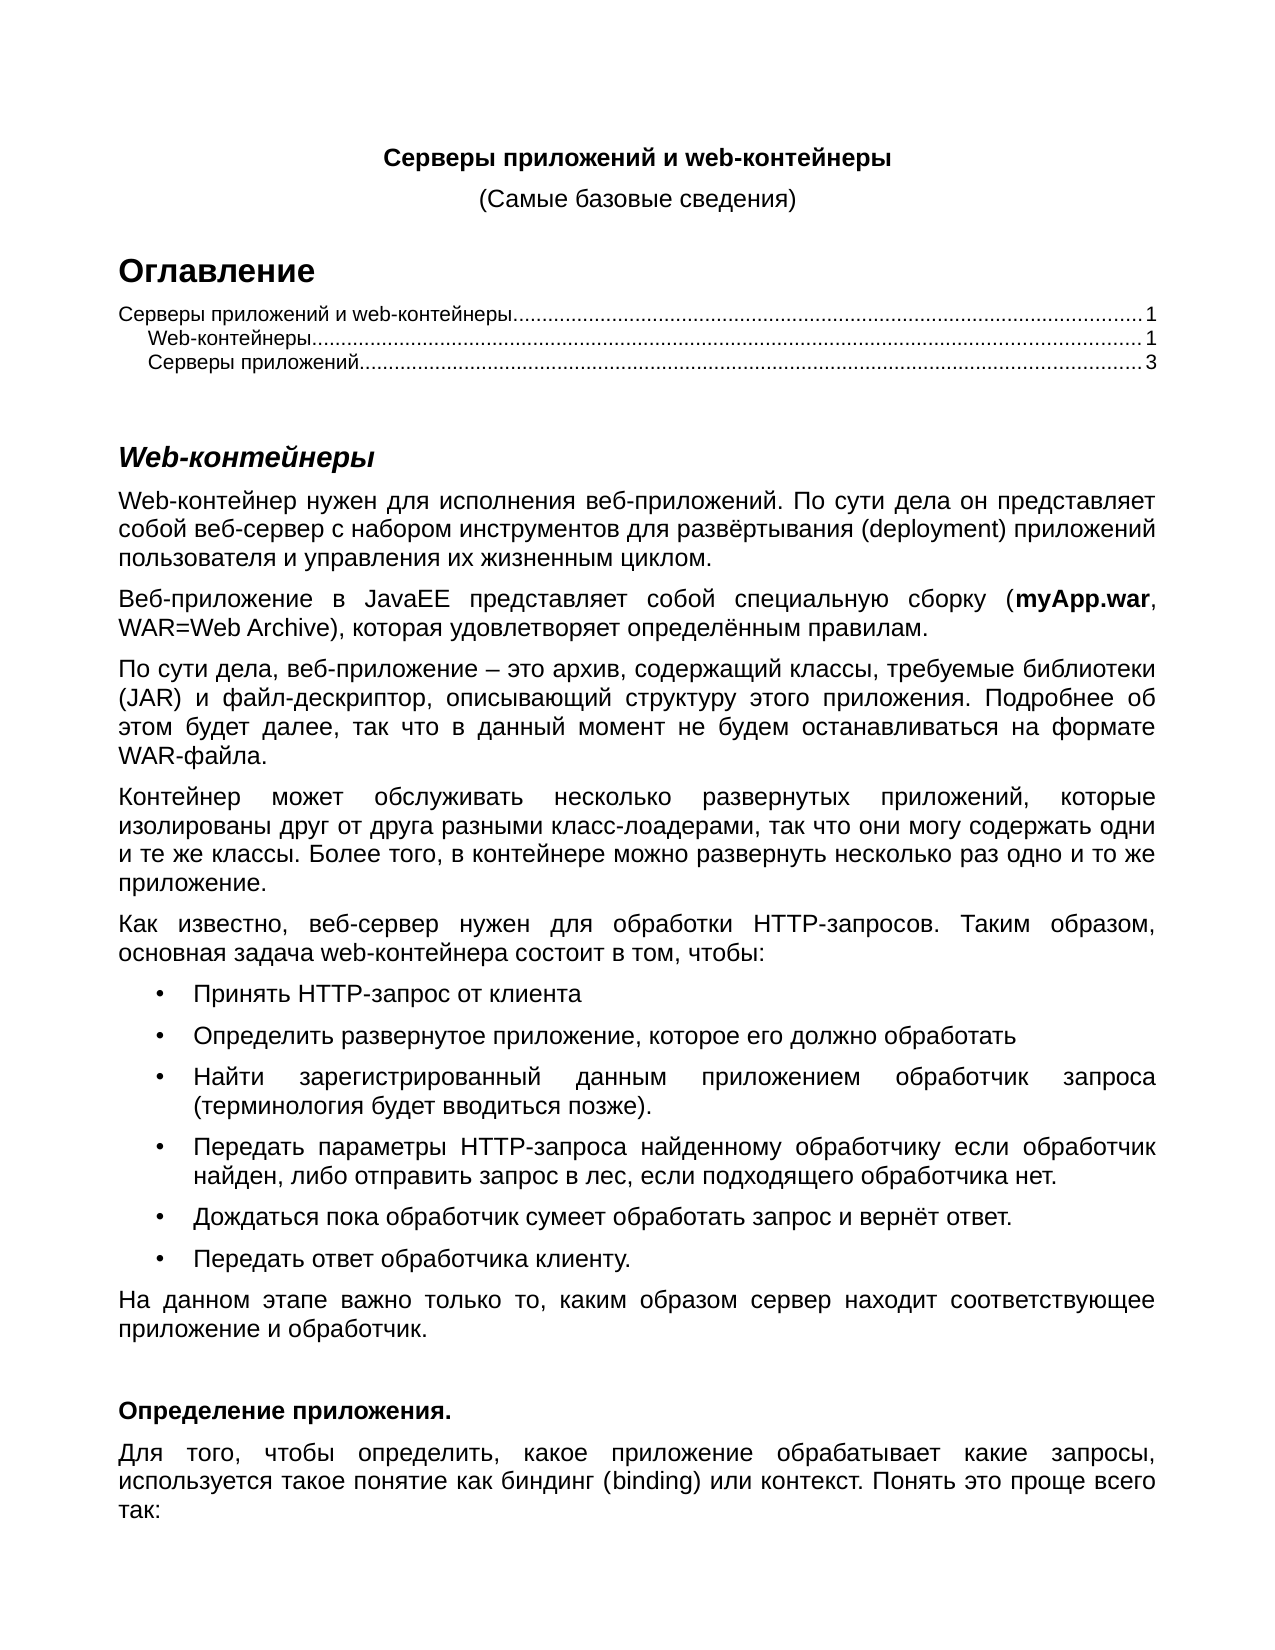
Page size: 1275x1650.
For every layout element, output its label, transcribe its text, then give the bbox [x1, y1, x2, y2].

text Серверы приложений 3 [148, 349, 1157, 373]
subtitle Web-контейнеры [118, 440, 1157, 473]
text На данном этапе важно только то, каким образом сервер находит соответствующее приложение и обработчик. [118, 1285, 1157, 1343]
text Web-контейнер нужен для исполнения веб-приложений. По сути дела он представляет собой веб-сервер с набором инструментов для развёртывания (deployment) приложений пользователя и управления их жизненным циклом. [118, 486, 1157, 572]
text (Самые базовые сведения) [118, 184, 1157, 213]
text Для того, чтобы определить, какое приложение обрабатывает какие запросы, используется такое понятие как биндинг (binding) или контекст. Понять это проще всего так: [118, 1438, 1157, 1524]
subtitle Оглавление [118, 251, 1157, 289]
text Как известно, веб-сервер нужен для обработки HTTP-запросов. Таким образом, основная задача web-контейнера состоит в том, чтобы: [118, 909, 1157, 967]
text Web-контейнеры 1 [148, 326, 1157, 349]
list Определить развернутое приложение, которое его должно обработать [156, 1021, 1157, 1050]
list Передать параметры HTTP-запроса найденному обработчику если обработчик найден, либо отправить запрос в лес, если подходящего обработчика нет. [156, 1132, 1157, 1190]
text Серверы приложений и web-контейнеры 1 [118, 302, 1157, 326]
text Контейнер может обслуживать несколько развернутых приложений, которые изолированы друг от друга разными класс-лоадерами, так что они могу содержать одни и те же классы. Более того, в контейнере можно развернуть несколько раз одно и то же приложение. [118, 782, 1157, 897]
list Передать ответ обработчика клиенту. [156, 1244, 1157, 1273]
text Веб-приложение в JavaEE представляет собой специальную сборку (myApp.war, WAR=Web Archive), которая удовлетворяет определённым правилам. [118, 584, 1157, 642]
list Найти зарегистрированный данным приложением обработчик запроса (терминология будет вводиться позже). [156, 1062, 1157, 1120]
list Дождаться пока обработчик сумеет обработать запрос и вернёт ответ. [156, 1202, 1157, 1231]
subtitle Серверы приложений и web-контейнеры [118, 143, 1157, 172]
list Принять HTTP-запрос от клиента [156, 979, 1157, 1008]
text Определение приложения. [118, 1396, 1157, 1425]
text По сути дела, веб-приложение – это архив, содержащий классы, требуемые библиотеки (JAR) и файл-дескриптор, описывающий структуру этого приложения. Подробнее об этом будет далее, так что в данный момент не будем останавливаться на формате WAR-файла. [118, 654, 1157, 769]
